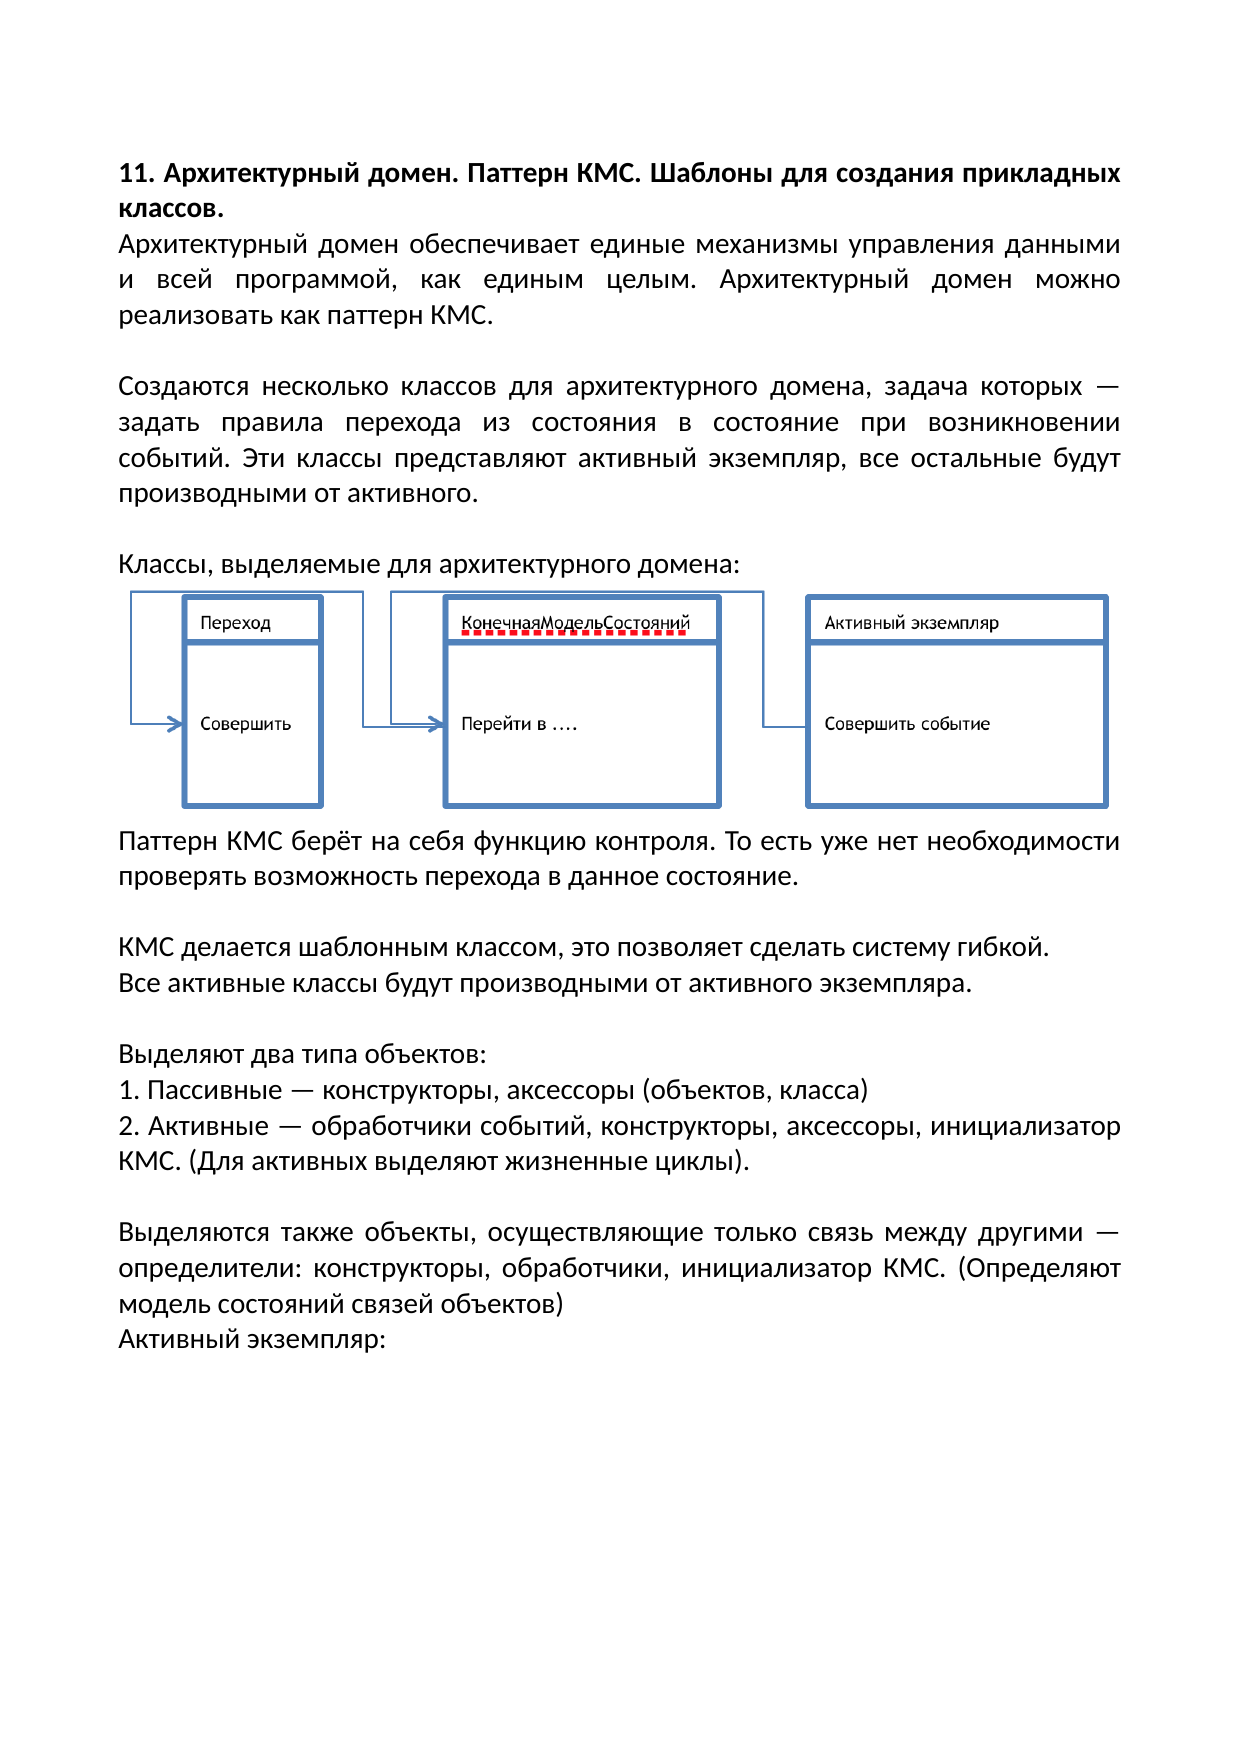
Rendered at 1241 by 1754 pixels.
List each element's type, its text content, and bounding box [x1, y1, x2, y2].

text 1. Пассивные — конструкторы, аксессоры (объектов, класса) [118, 1071, 1122, 1107]
text Выделяют два типа объектов: [118, 1035, 1122, 1071]
text Выделяются также объекты, осуществляющие только связь между другими — определители: конструкторы, обработчики, инициализатор КМС. (Определяют модель состояний связей объектов) [118, 1213, 1122, 1320]
text Архитектурный домен обеспечивает единые механизмы управления данными и всей программой, как единым целым. Архитектурный домен можно реализовать как паттерн КМС. [118, 225, 1122, 332]
text КМС делается шаблонным классом, это позволяет сделать систему гибкой. [118, 928, 1122, 964]
picture [118, 581, 1123, 822]
text Все активные классы будут производными от активного экземпляра. [118, 964, 1122, 1000]
text Паттерн КМС берёт на себя функцию контроля. То есть уже нет необходимости проверять возможность перехода в данное состояние. [118, 822, 1122, 893]
text Активный экземпляр: [118, 1320, 1122, 1356]
text 2. Активные — обработчики событий, конструкторы, аксессоры, инициализатор КМС. (Для активных выделяют жизненные циклы). [118, 1107, 1122, 1178]
text Создаются несколько классов для архитектурного домена, задача которых — задать правила перехода из состояния в состояние при возникновении событий. Эти классы представляют активный экземпляр, все остальные будут производными от активного. [118, 367, 1122, 510]
text Классы, выделяемые для архитектурного домена: [118, 546, 1122, 581]
text 11. Архитектурный домен. Паттерн КМС. Шаблоны для создания прикладных классов. [118, 154, 1122, 225]
